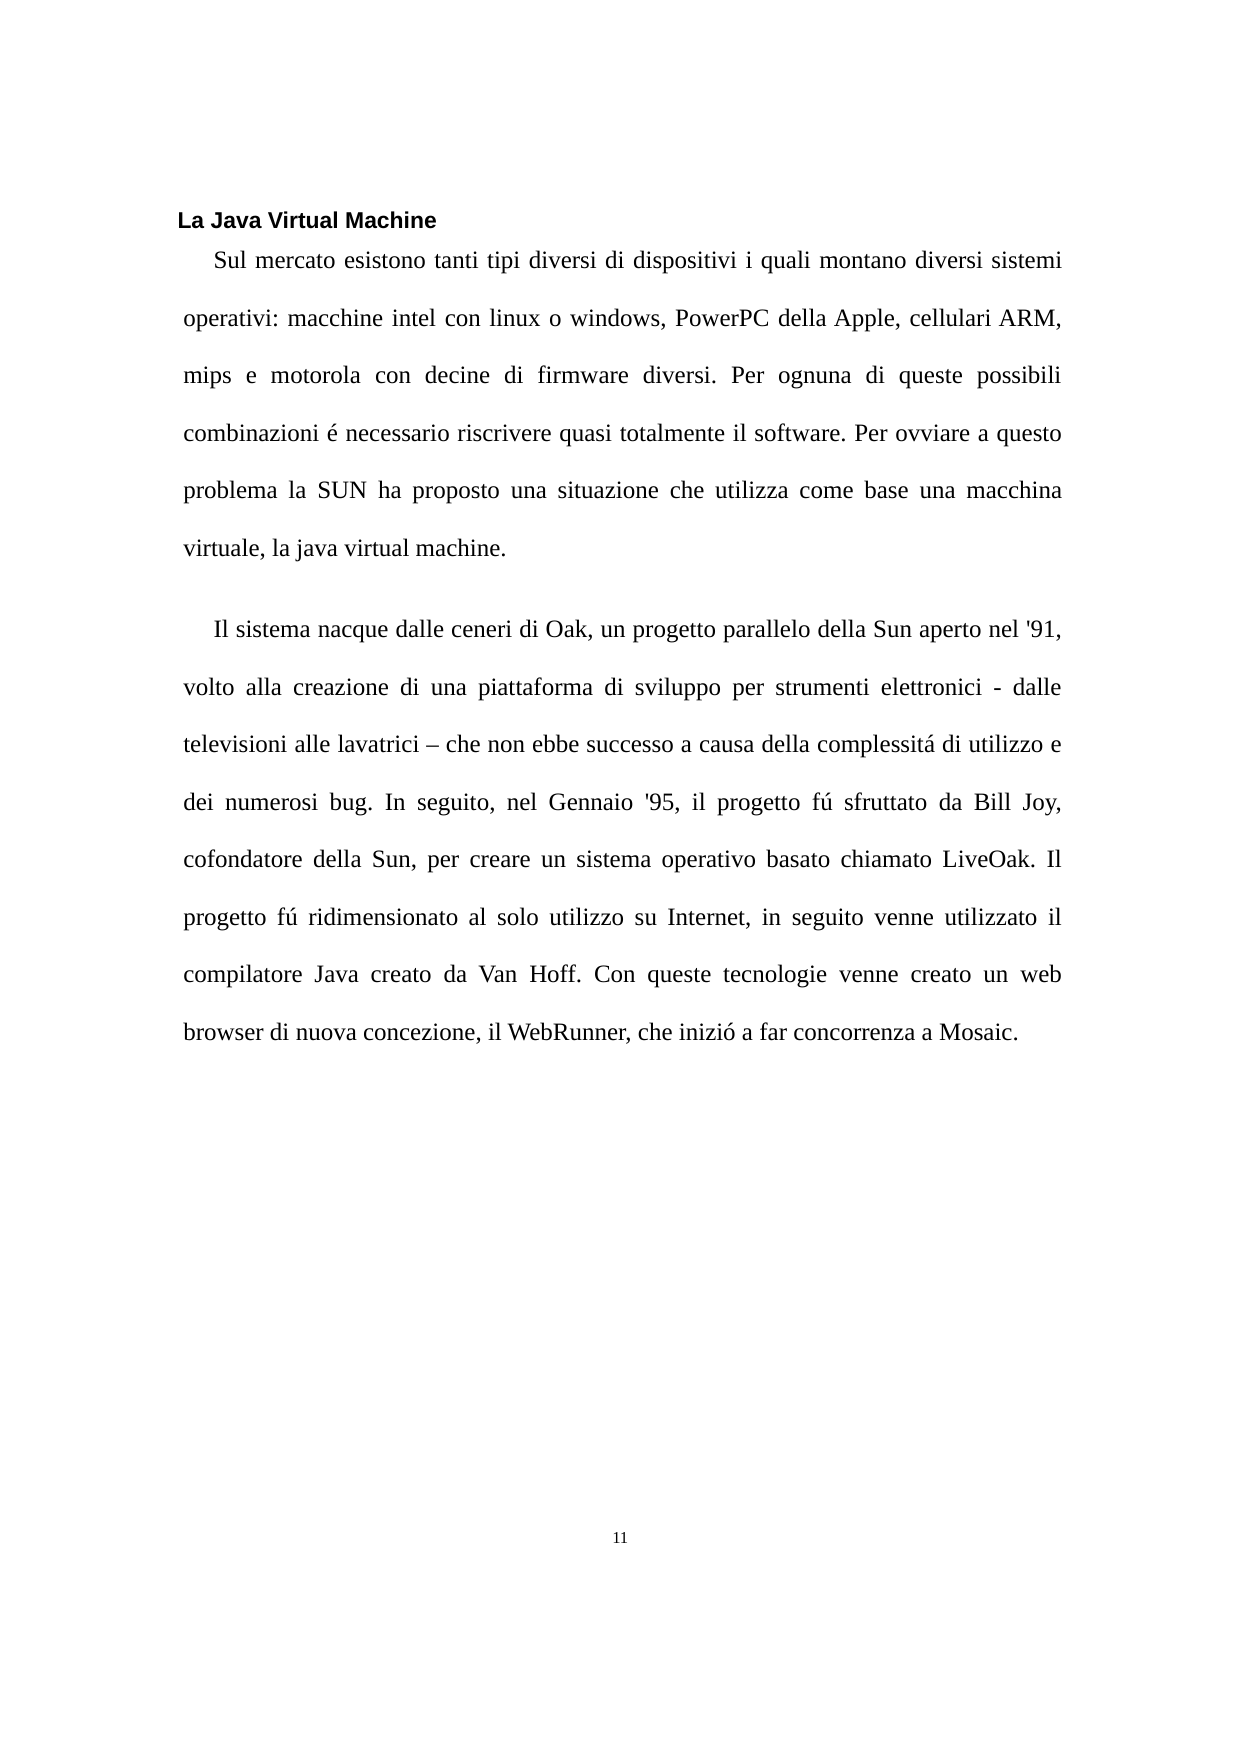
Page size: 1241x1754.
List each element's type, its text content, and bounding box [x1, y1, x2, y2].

text Il sistema nacque dalle ceneri di Oak, un progetto parallelo della Sun aperto nel '91, volto alla creazione di una piattaforma di sviluppo per strumenti elettronici - dalle televisioni alle lavatrici – che non ebbe successo a causa della complessitá di utilizzo e dei numerosi bug. In seguito, nel Gennaio '95, il progetto fú sfruttato da Bill Joy, cofondatore della Sun, per creare un sistema operativo basato chiamato LiveOak. Il progetto fú ridimensionato al solo utilizzo su Internet, in seguito venne utilizzato il compilatore Java creato da Van Hoff. Con queste tecnologie venne creato un web browser di nuova concezione, il WebRunner, che inizió a far concorrenza a Mosaic. [183, 614, 1063, 1046]
subtitle La Java Virtual Machine [177, 207, 1063, 233]
text Sul mercato esistono tanti tipi diversi di dispositivi i quali montano diversi sistemi operativi: macchine intel con linux o windows, PowerPC della Apple, cellulari ARM, mips e motorola con decine di firmware diversi. Per ognuna di queste possibili combinazioni é necessario riscrivere quasi totalmente il software. Per ovviare a questo problema la SUN ha proposto una situazione che utilizza come base una macchina virtuale, la java virtual machine. [183, 246, 1063, 562]
